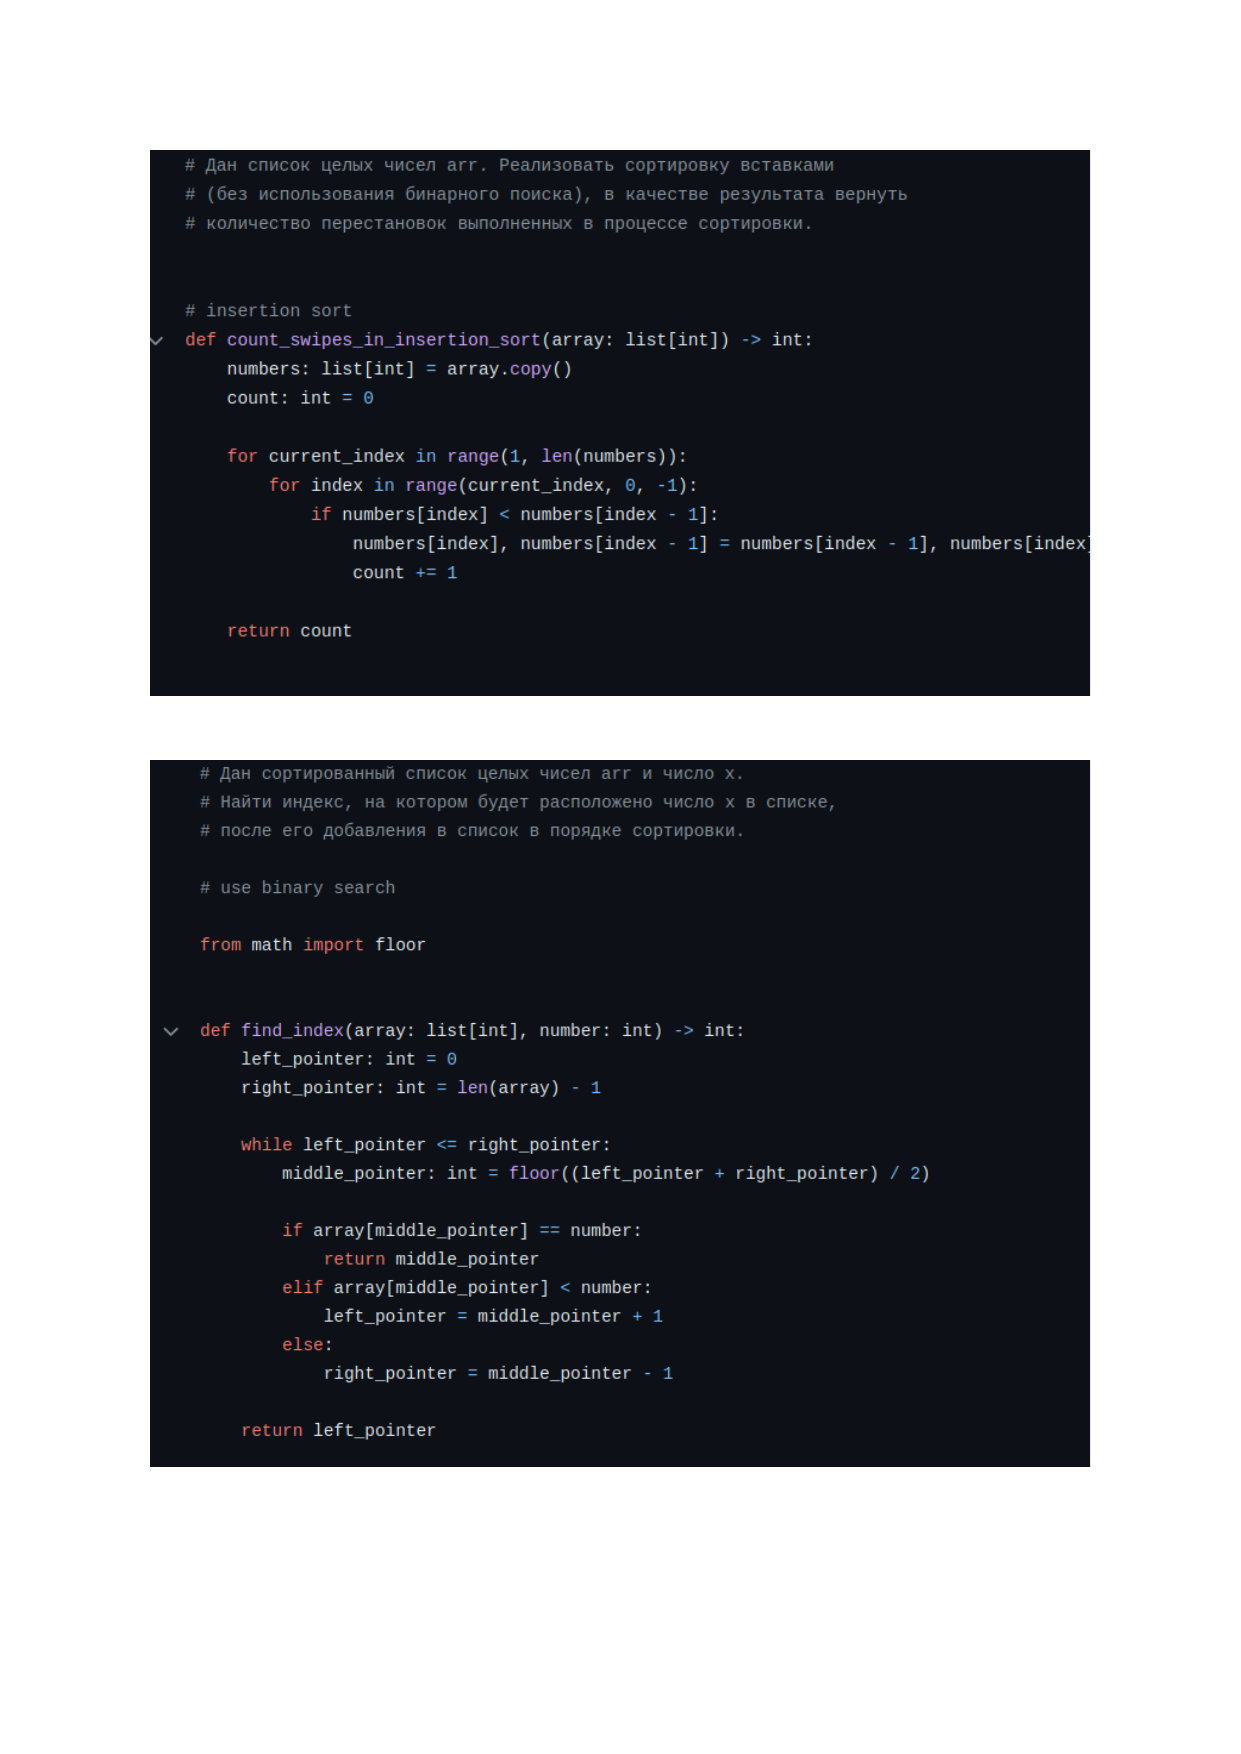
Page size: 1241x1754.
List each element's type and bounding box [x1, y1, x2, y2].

picture [150, 760, 1091, 1467]
picture [150, 150, 1091, 696]
